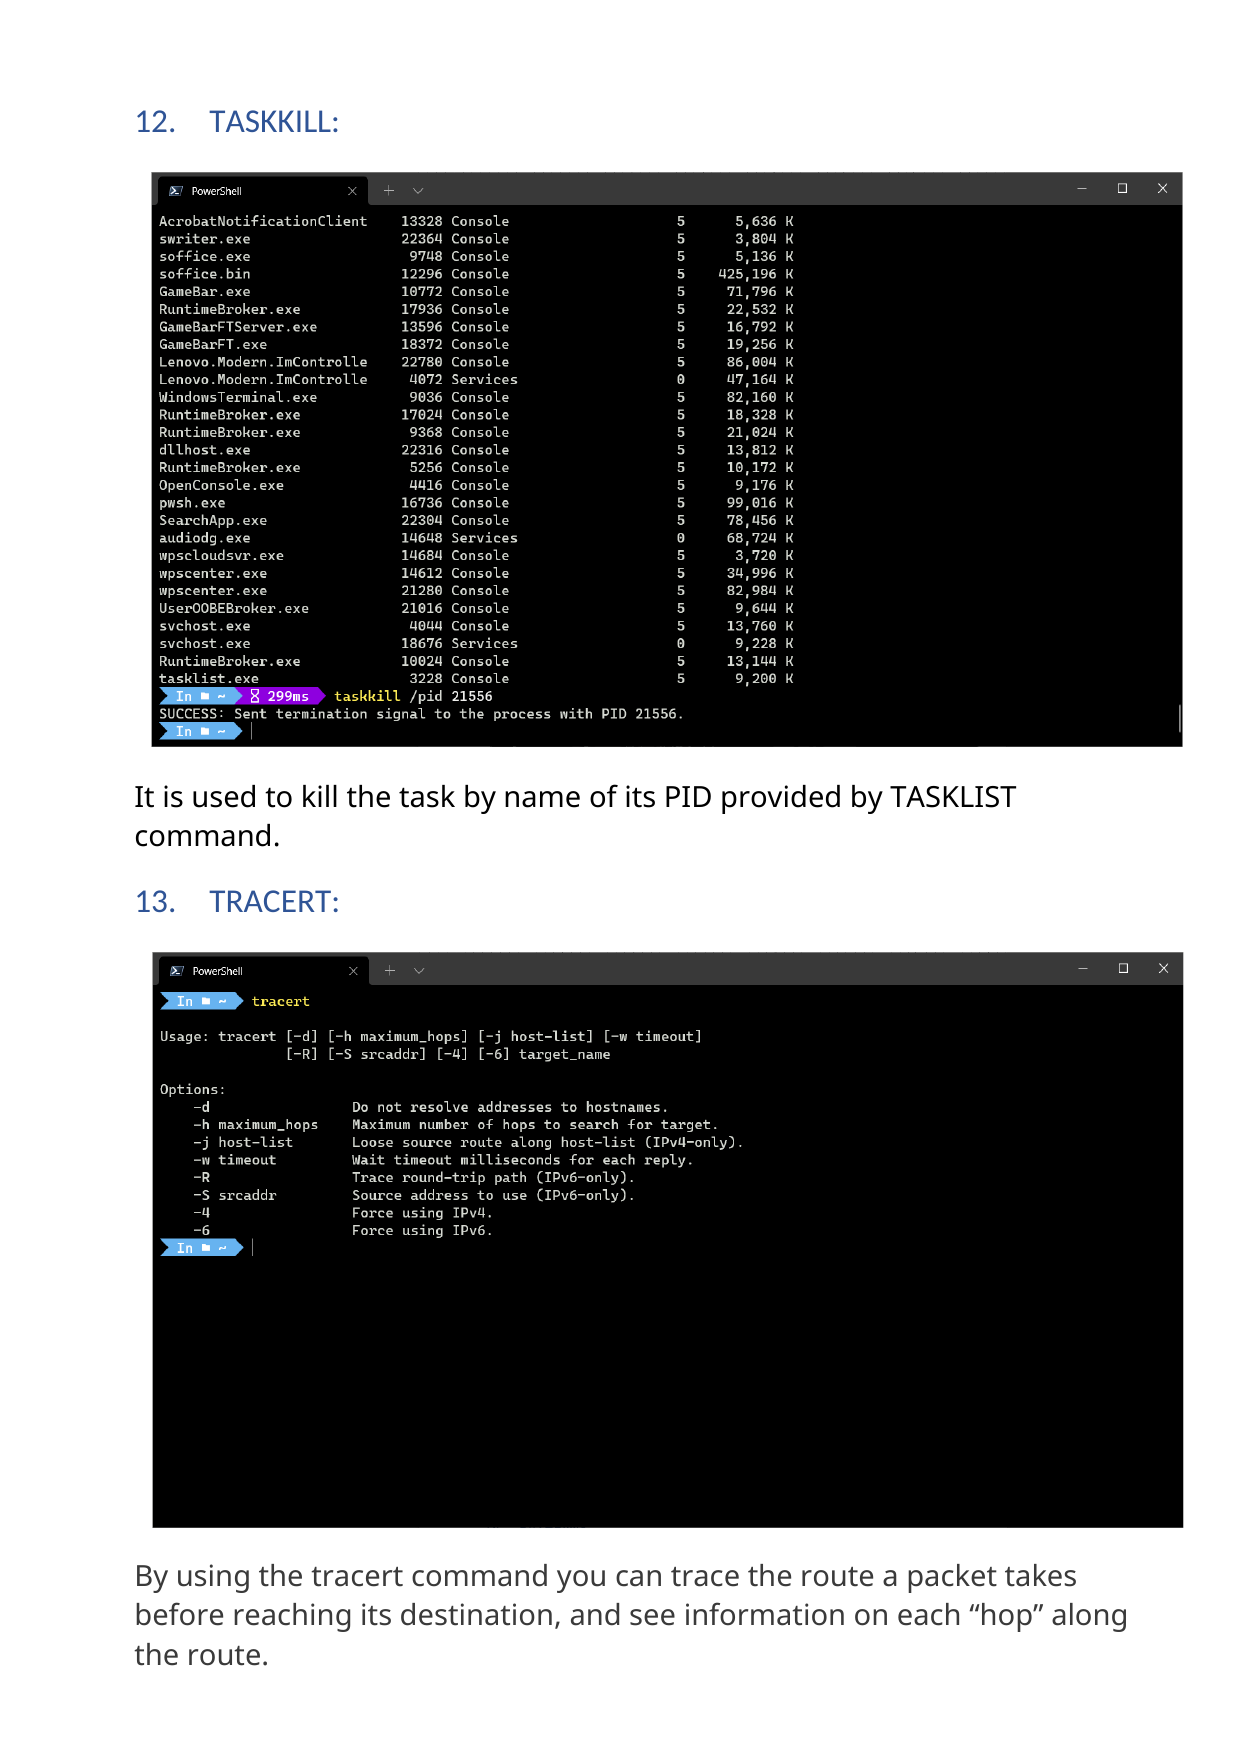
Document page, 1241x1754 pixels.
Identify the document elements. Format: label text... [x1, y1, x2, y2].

picture [152, 952, 1184, 1528]
table_header [135, 142, 1199, 775]
subtitle TRACERT: [134, 880, 1165, 921]
text By using the tracert command you can trace the route a packet takes before reaching its destination, and see information on each “hop” along the route. [134, 1555, 1165, 1674]
picture [151, 172, 1183, 747]
text It is used to kill the task by name of its PID provided by TASKLIST command. [134, 776, 1165, 855]
subtitle TASKKILL: [134, 100, 1165, 141]
table_header [135, 922, 1201, 1554]
